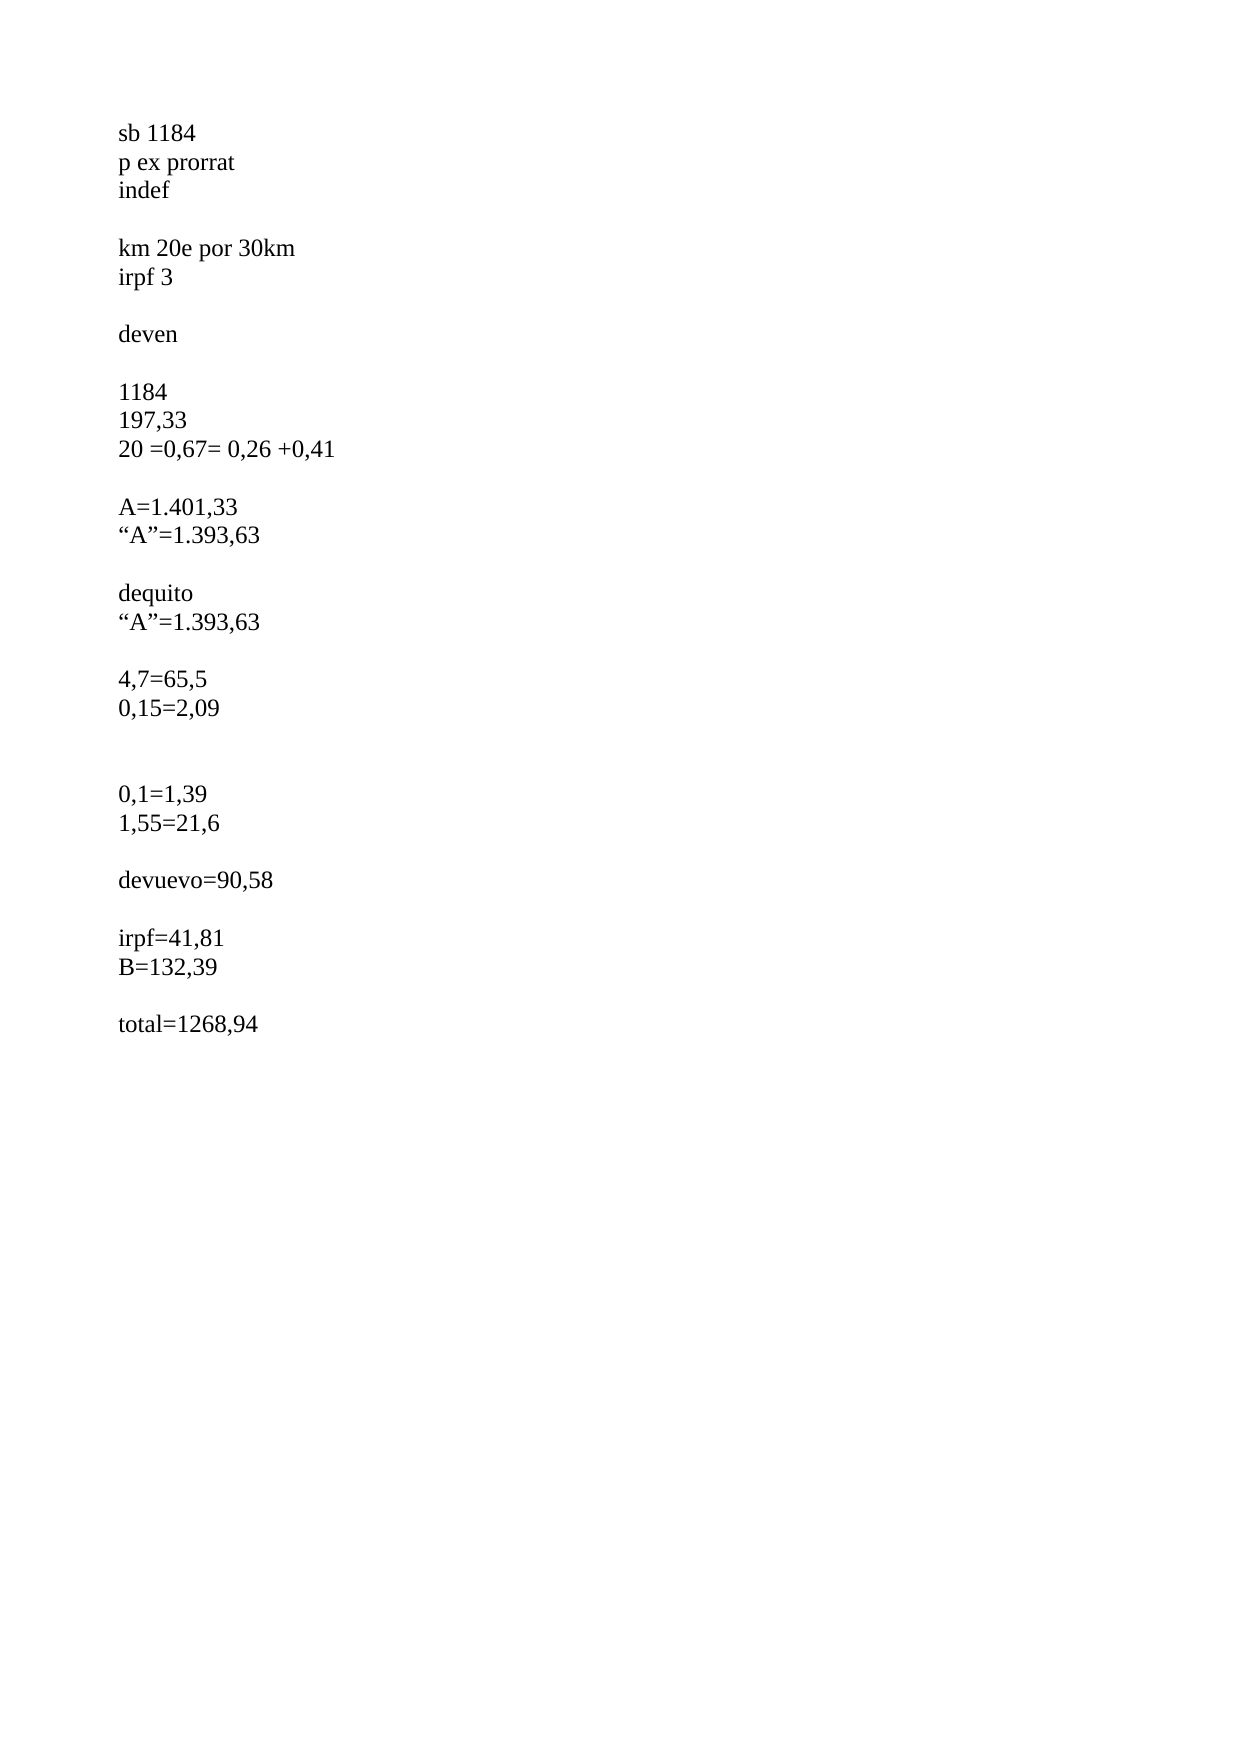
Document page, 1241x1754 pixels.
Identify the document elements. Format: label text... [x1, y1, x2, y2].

text 197,33 [118, 406, 1122, 434]
text “A”=1.393,63 [118, 521, 1122, 549]
text dequito [118, 578, 1122, 607]
text “A”=1.393,63 [118, 607, 1122, 636]
text 0,15=2,09 [118, 693, 1122, 722]
text irpf=41,81 [118, 923, 1122, 952]
text 0,1=1,39 [118, 779, 1122, 808]
text A=1.401,33 [118, 492, 1122, 521]
text km 20e por 30km [118, 233, 1122, 262]
text B=132,39 [118, 952, 1122, 981]
text indef [118, 176, 1122, 204]
text p ex prorrat [118, 147, 1122, 176]
text 20 =0,67= 0,26 +0,41 [118, 434, 1122, 463]
text 1,55=21,6 [118, 808, 1122, 837]
text deven [118, 319, 1122, 348]
text irpf 3 [118, 262, 1122, 291]
text 4,7=65,5 [118, 664, 1122, 693]
text devuevo=90,58 [118, 866, 1122, 894]
text sb 1184 [118, 118, 1122, 147]
text total=1268,94 [118, 1009, 1122, 1038]
text 1184 [118, 377, 1122, 406]
